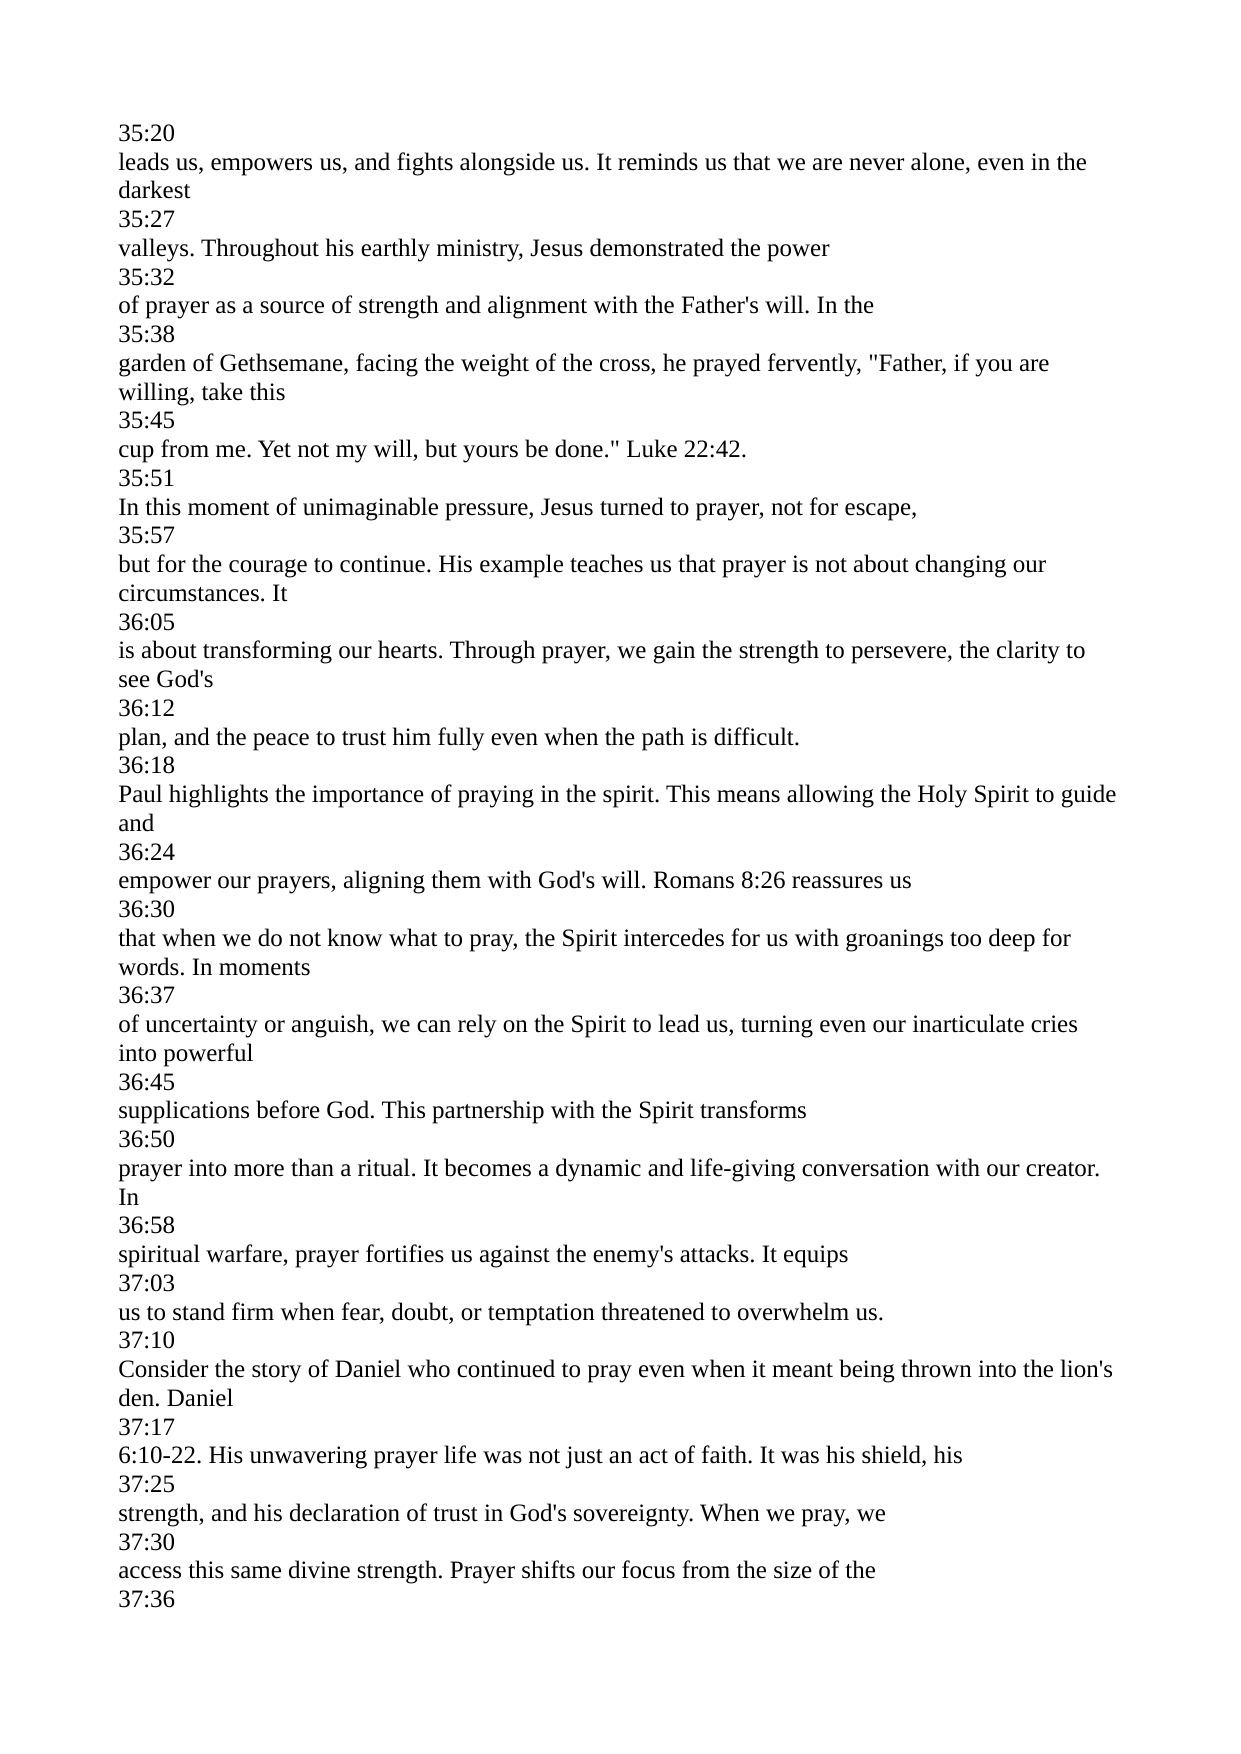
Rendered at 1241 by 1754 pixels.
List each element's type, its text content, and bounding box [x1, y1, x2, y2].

text 37:10 [118, 1326, 1122, 1354]
text of prayer as a source of strength and alignment with the Father's will. In the [118, 291, 1122, 319]
text 36:18 [118, 751, 1122, 779]
text 35:38 [118, 319, 1122, 348]
text 37:25 [118, 1469, 1122, 1498]
text 36:24 [118, 837, 1122, 866]
text 37:03 [118, 1268, 1122, 1297]
text leads us, empowers us, and fights alongside us. It reminds us that we are never alone, even in the darkest [118, 147, 1122, 204]
text us to stand firm when fear, doubt, or temptation threatened to overwhelm us. [118, 1297, 1122, 1326]
text Consider the story of Daniel who continued to pray even when it meant being thrown into the lion's den. Daniel [118, 1354, 1122, 1412]
text 35:20 [118, 118, 1122, 147]
text 37:36 [118, 1584, 1122, 1613]
text 35:27 [118, 204, 1122, 233]
text valleys. Throughout his earthly ministry, Jesus demonstrated the power [118, 233, 1122, 262]
text 37:30 [118, 1527, 1122, 1556]
text 35:45 [118, 406, 1122, 434]
text garden of Gethsemane, facing the weight of the cross, he prayed fervently, "Father, if you are willing, take this [118, 348, 1122, 406]
text strength, and his declaration of trust in God's sovereignty. When we pray, we [118, 1498, 1122, 1527]
text empower our prayers, aligning them with God's will. Romans 8:26 reassures us [118, 866, 1122, 894]
text that when we do not know what to pray, the Spirit intercedes for us with groanings too deep for words. In moments [118, 923, 1122, 981]
text 36:30 [118, 894, 1122, 923]
text spiritual warfare, prayer fortifies us against the enemy's attacks. It equips [118, 1239, 1122, 1268]
text 35:51 [118, 463, 1122, 492]
text 35:57 [118, 521, 1122, 549]
text 36:37 [118, 981, 1122, 1009]
text 36:12 [118, 693, 1122, 722]
text 6:10-22. His unwavering prayer life was not just an act of faith. It was his shield, his [118, 1441, 1122, 1469]
text Paul highlights the importance of praying in the spirit. This means allowing the Holy Spirit to guide and [118, 779, 1122, 837]
text 36:45 [118, 1067, 1122, 1096]
text 37:17 [118, 1412, 1122, 1441]
text 36:58 [118, 1211, 1122, 1239]
text plan, and the peace to trust him fully even when the path is difficult. [118, 722, 1122, 751]
text is about transforming our hearts. Through prayer, we gain the strength to persevere, the clarity to see God's [118, 636, 1122, 693]
text access this same divine strength. Prayer shifts our focus from the size of the [118, 1556, 1122, 1584]
text but for the courage to continue. His example teaches us that prayer is not about changing our circumstances. It [118, 549, 1122, 607]
text prayer into more than a ritual. It becomes a dynamic and life-giving conversation with our creator. In [118, 1153, 1122, 1211]
text cup from me. Yet not my will, but yours be done." Luke 22:42. [118, 434, 1122, 463]
text 36:05 [118, 607, 1122, 636]
text of uncertainty or anguish, we can rely on the Spirit to lead us, turning even our inarticulate cries into powerful [118, 1009, 1122, 1067]
text In this moment of unimaginable pressure, Jesus turned to prayer, not for escape, [118, 492, 1122, 521]
text 36:50 [118, 1124, 1122, 1153]
text 35:32 [118, 262, 1122, 291]
text supplications before God. This partnership with the Spirit transforms [118, 1096, 1122, 1124]
